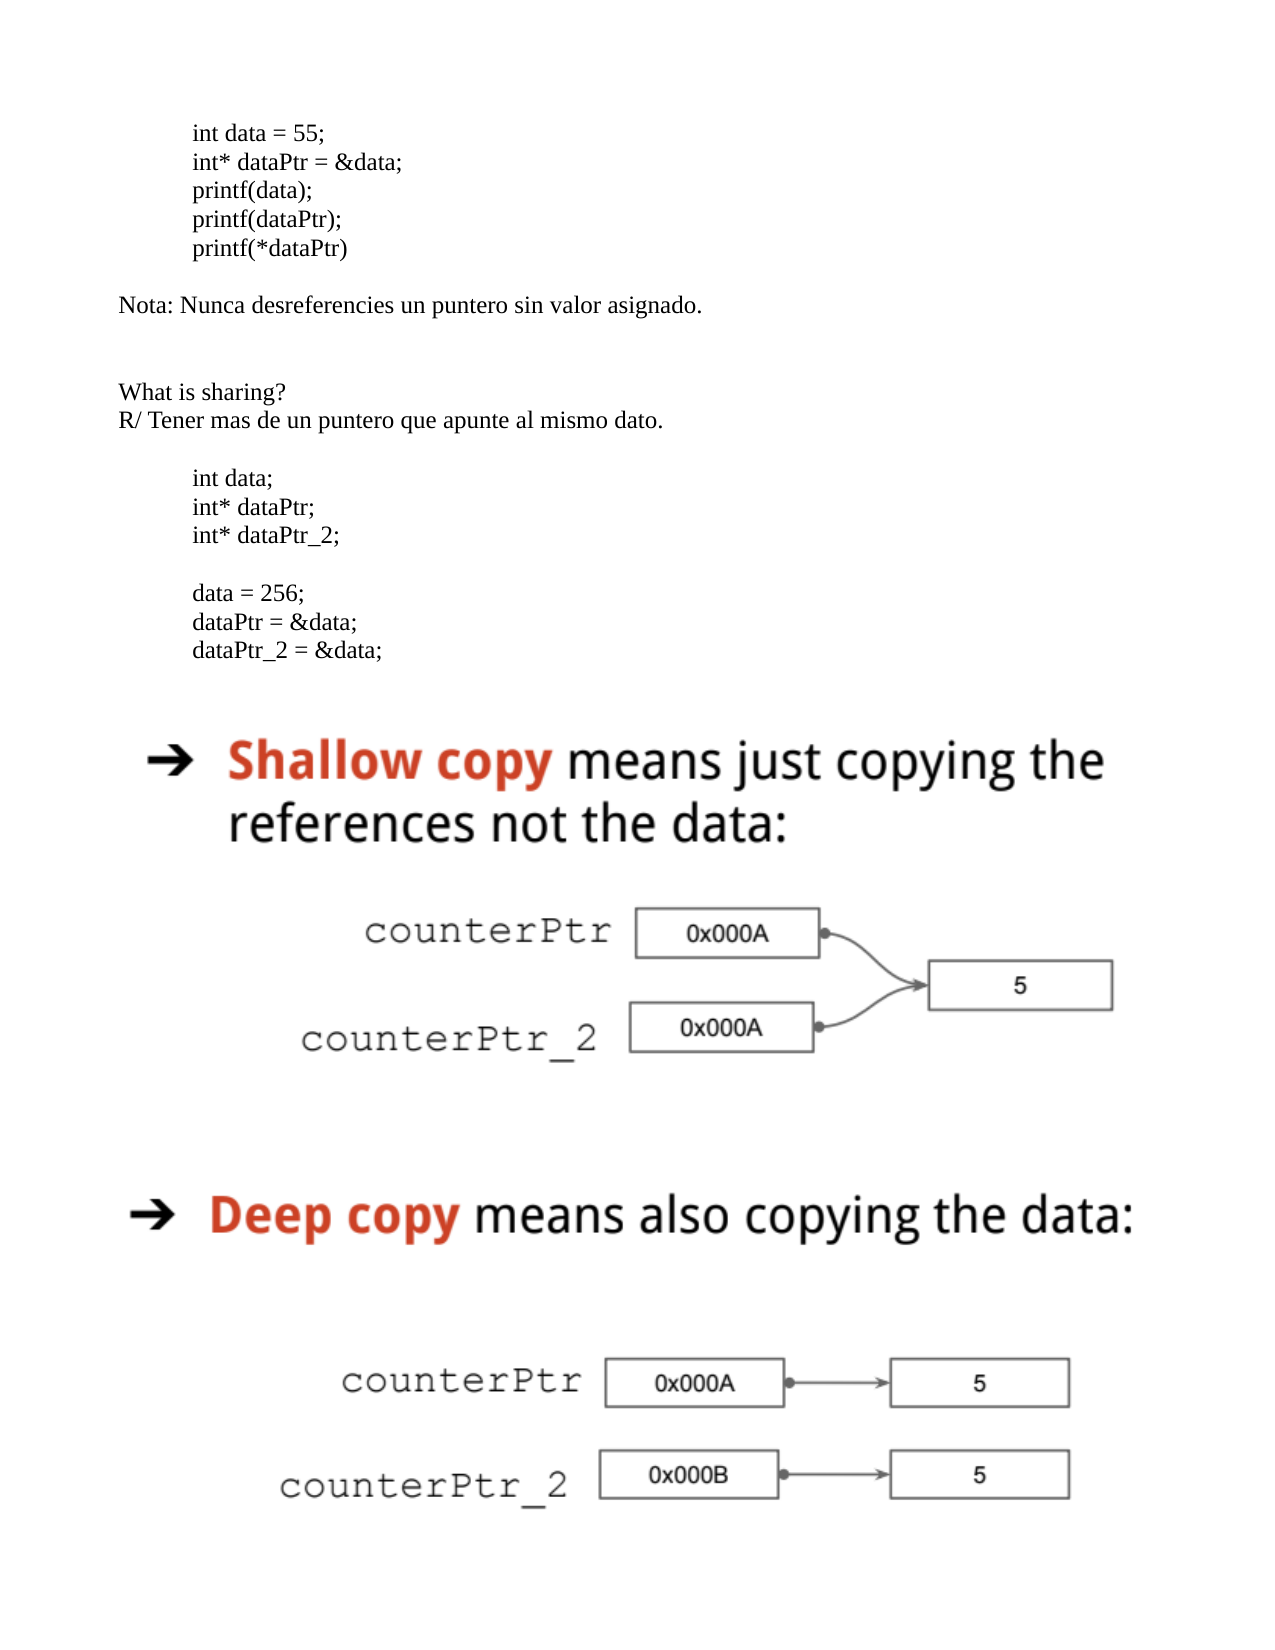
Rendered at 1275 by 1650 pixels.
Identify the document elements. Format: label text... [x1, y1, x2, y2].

text printf(data); [118, 176, 1157, 204]
text int data; [118, 463, 1157, 492]
text dataPtr_2 = &data; [118, 636, 1157, 664]
text dataPtr = &data; [118, 607, 1157, 636]
picture [135, 721, 1140, 1099]
text printf(*dataPtr) [118, 233, 1157, 262]
text What is sharing? [118, 377, 1157, 406]
text printf(dataPtr); [118, 204, 1157, 233]
text data = 256; [118, 578, 1157, 607]
text int* dataPtr = &data; [118, 147, 1157, 176]
text int data = 55; [118, 118, 1157, 147]
text R/ Tener mas de un puntero que apunte al mismo dato. [118, 406, 1157, 434]
text int* dataPtr_2; [118, 521, 1157, 549]
picture [118, 1184, 1157, 1526]
text Nota: Nunca desreferencies un puntero sin valor asignado. [118, 291, 1157, 319]
text int* dataPtr; [118, 492, 1157, 521]
